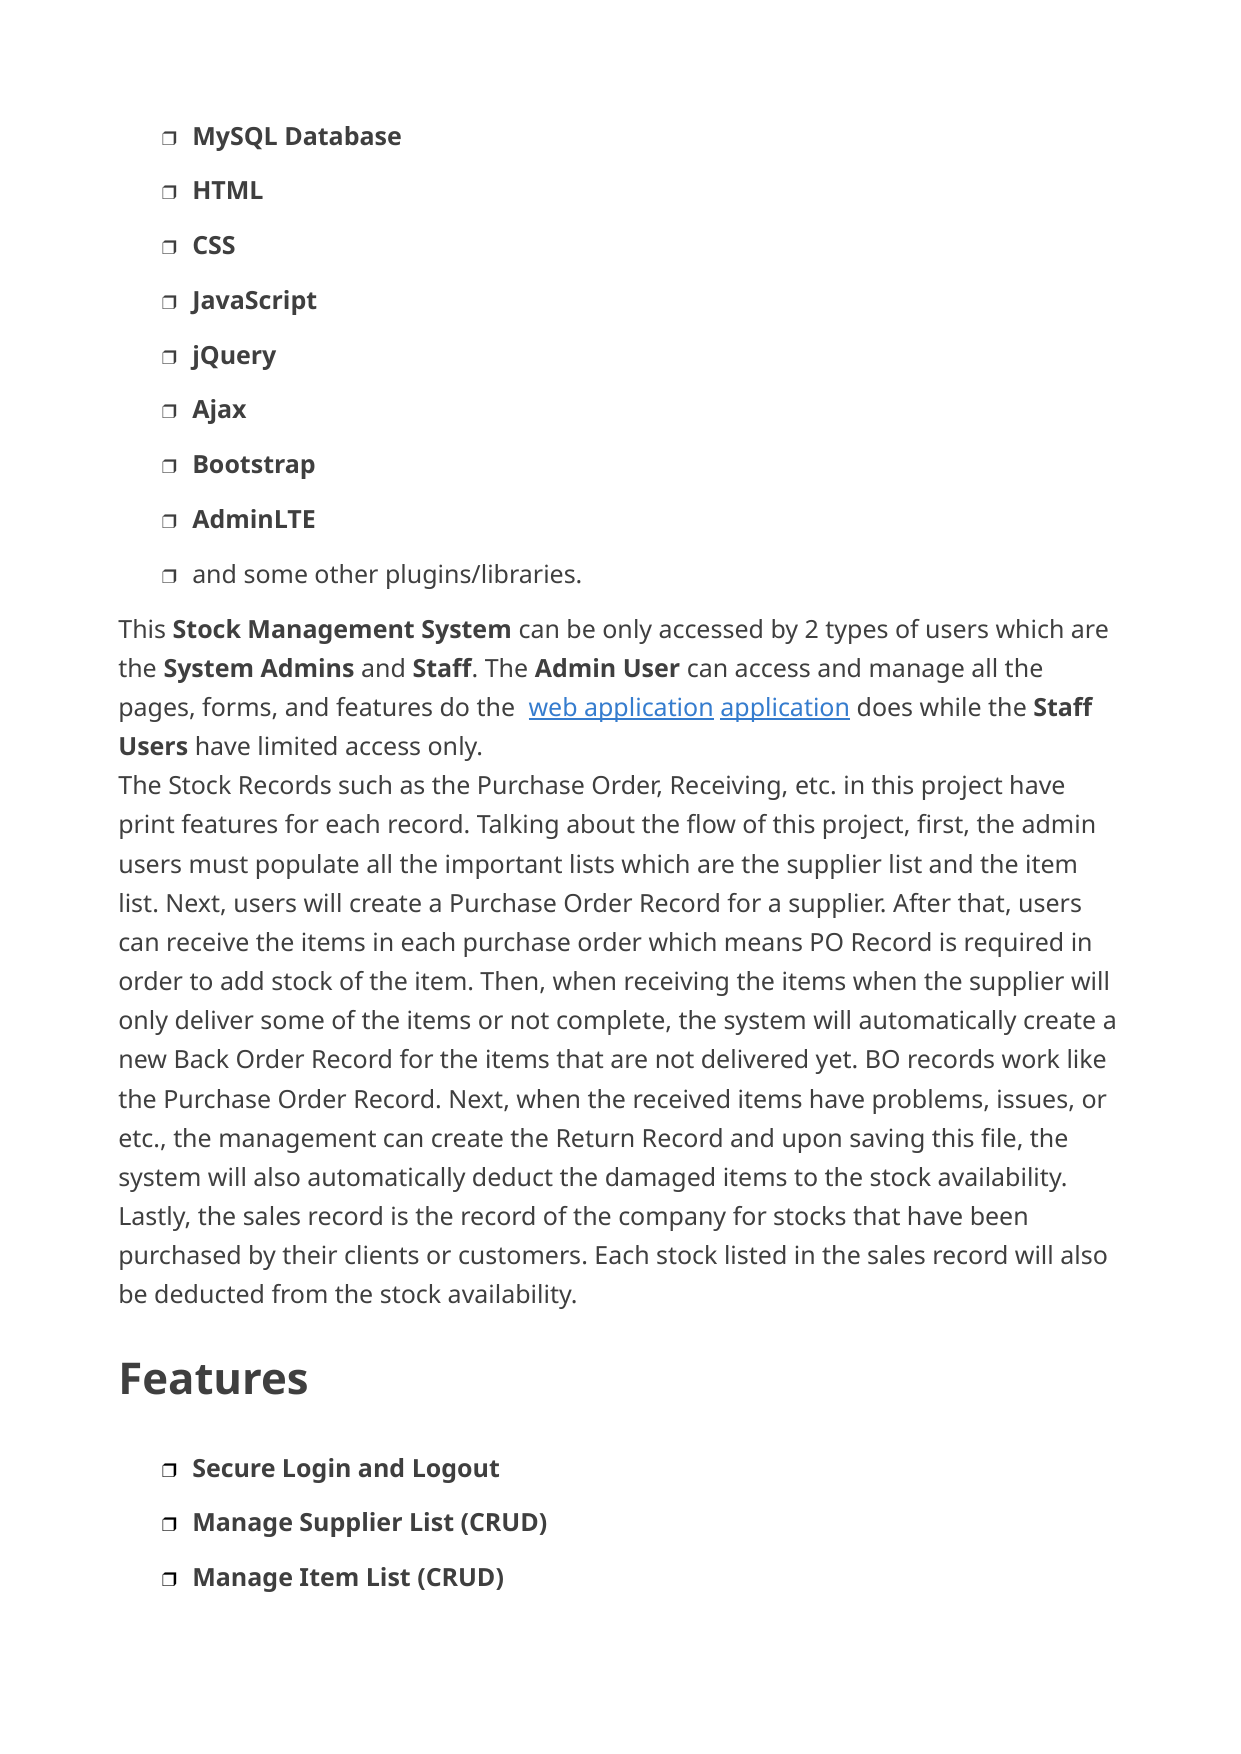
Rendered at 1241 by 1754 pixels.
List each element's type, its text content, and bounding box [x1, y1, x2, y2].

subtitle Features [118, 1347, 1122, 1407]
list CSS [162, 228, 1122, 262]
list AdminLTE [162, 502, 1122, 536]
text The Stock Records such as the Purchase Order, Receiving, etc. in this project have print features for each record. Talking about the flow of this project, first, the admin users must populate all the important lists which are the supplier list and the item list. Next, users will create a Purchase Order Record for a supplier. After that, users can receive the items in each purchase order which means PO Record is required in order to add stock of the item. Then, when receiving the items when the supplier will only deliver some of the items or not complete, the system will automatically create a new Back Order Record for the items that are not delivered yet. BO records work like the Purchase Order Record. Next, when the received items have problems, issues, or etc., the management can create the Return Record and upon saving this file, the system will also automatically deduct the damaged items to the stock availability. Lastly, the sales record is the record of the company for stocks that have been purchased by their clients or customers. Each stock listed in the sales record will also be deducted from the stock availability. [118, 768, 1122, 1311]
list and some other plugins/libraries. [162, 556, 1122, 591]
list Manage Item List (CRUD) [162, 1560, 1122, 1594]
list Manage Supplier List (CRUD) [162, 1505, 1122, 1539]
list HTML [162, 173, 1122, 207]
list jQuery [162, 337, 1122, 371]
list JavaScript [162, 282, 1122, 317]
list MySQL Database [162, 118, 1122, 152]
list Ajax [162, 392, 1122, 426]
text This Stock Management System can be only accessed by 2 types of users which are the System Admins and Staff. The Admin User can access and manage all the pages, forms, and features do the web application application does while the Staff Users have limited access only. [118, 611, 1122, 763]
list Secure Login and Logout [162, 1450, 1122, 1484]
list Bootstrap [162, 447, 1122, 481]
